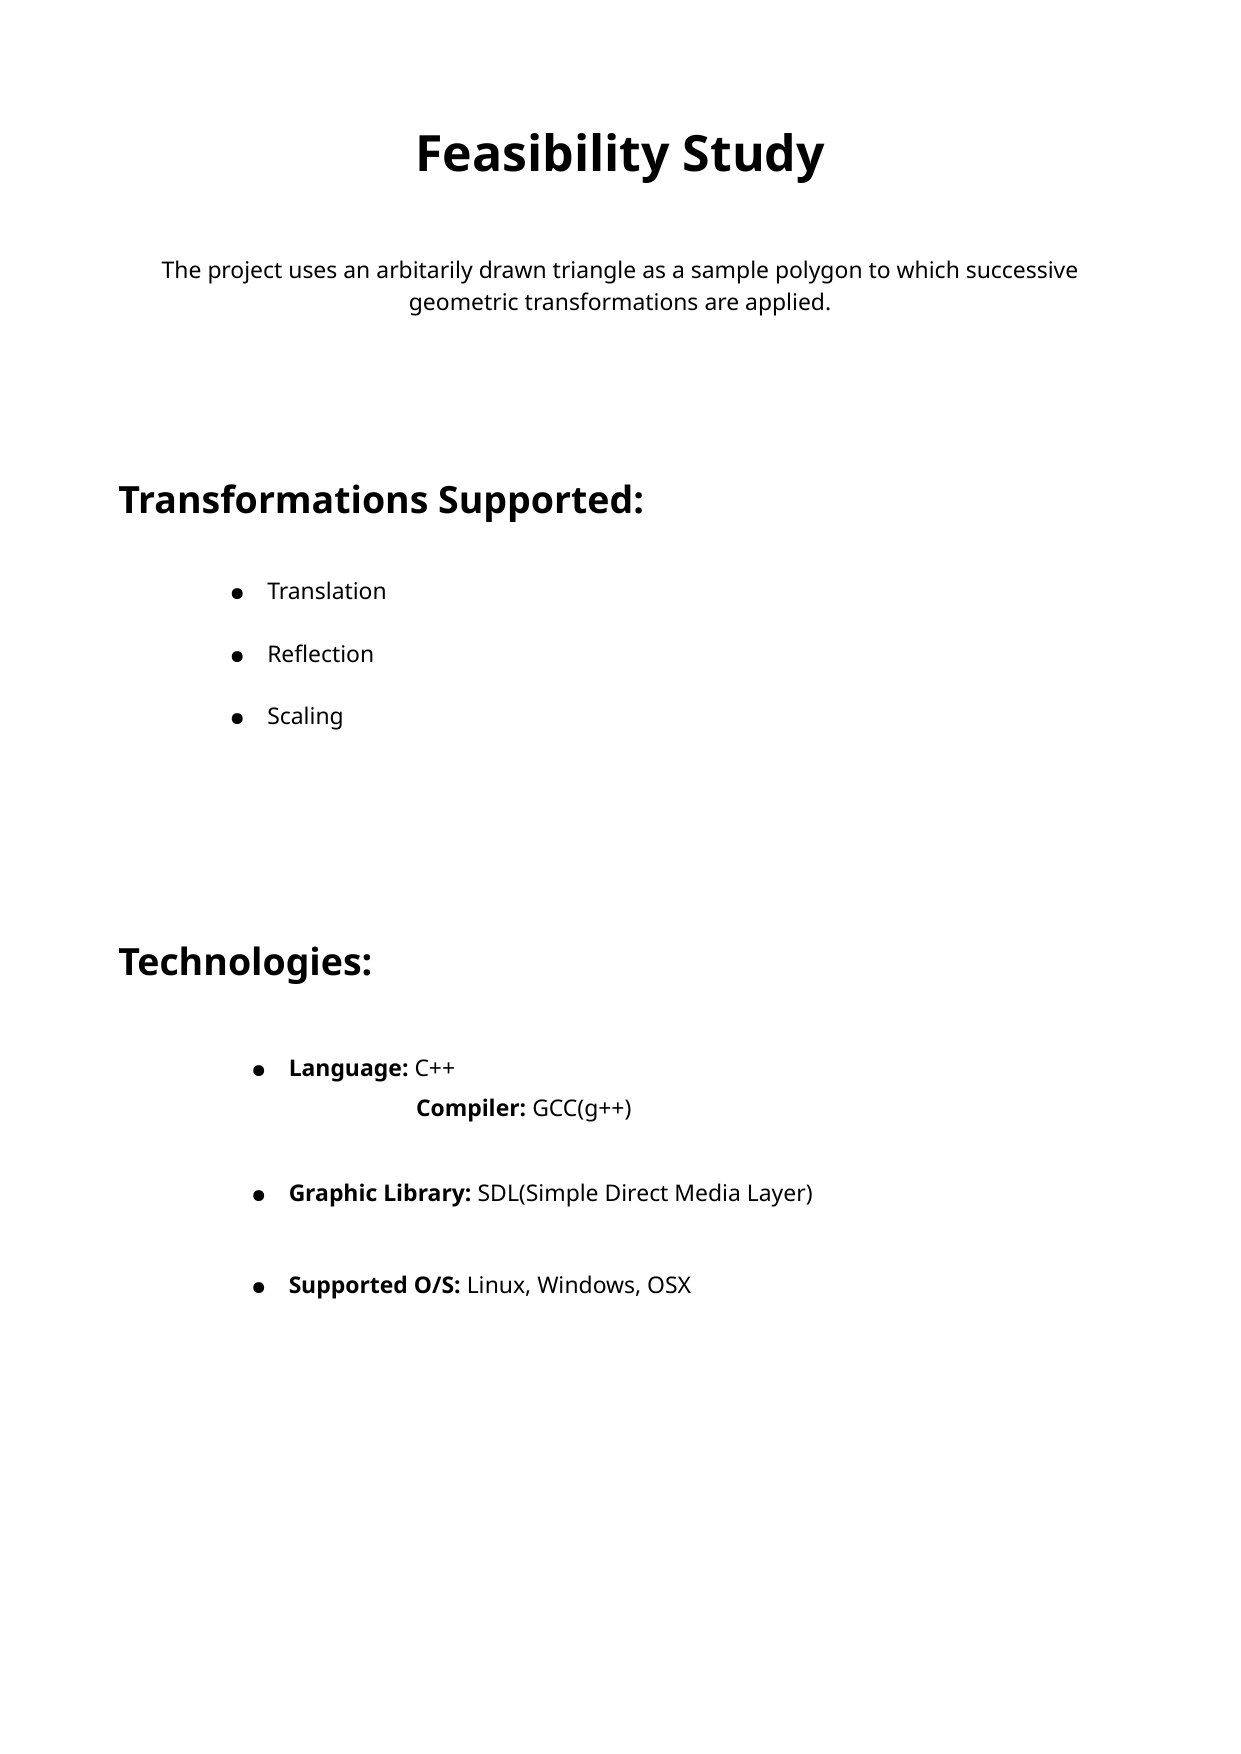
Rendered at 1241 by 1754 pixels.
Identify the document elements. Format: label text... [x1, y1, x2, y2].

list Translation [229, 575, 1122, 606]
text Feasibility Study [118, 118, 1122, 186]
text Transformations Supported: [118, 473, 1122, 524]
title Graphic Library: SDL(Simple Direct Media Layer) [251, 1177, 1122, 1208]
title Supported O/S: Linux, Windows, OSX [251, 1268, 1122, 1300]
title Compiler: GCC(g++) [266, 1092, 1122, 1123]
title Language: C++ [251, 1052, 1122, 1083]
text Technologies: [118, 936, 1122, 987]
list Reflection [229, 638, 1122, 669]
list Scaling [229, 700, 1122, 731]
text The project uses an arbitarily drawn triangle as a sample polygon to which successive geometric transformations are applied. [118, 254, 1122, 317]
